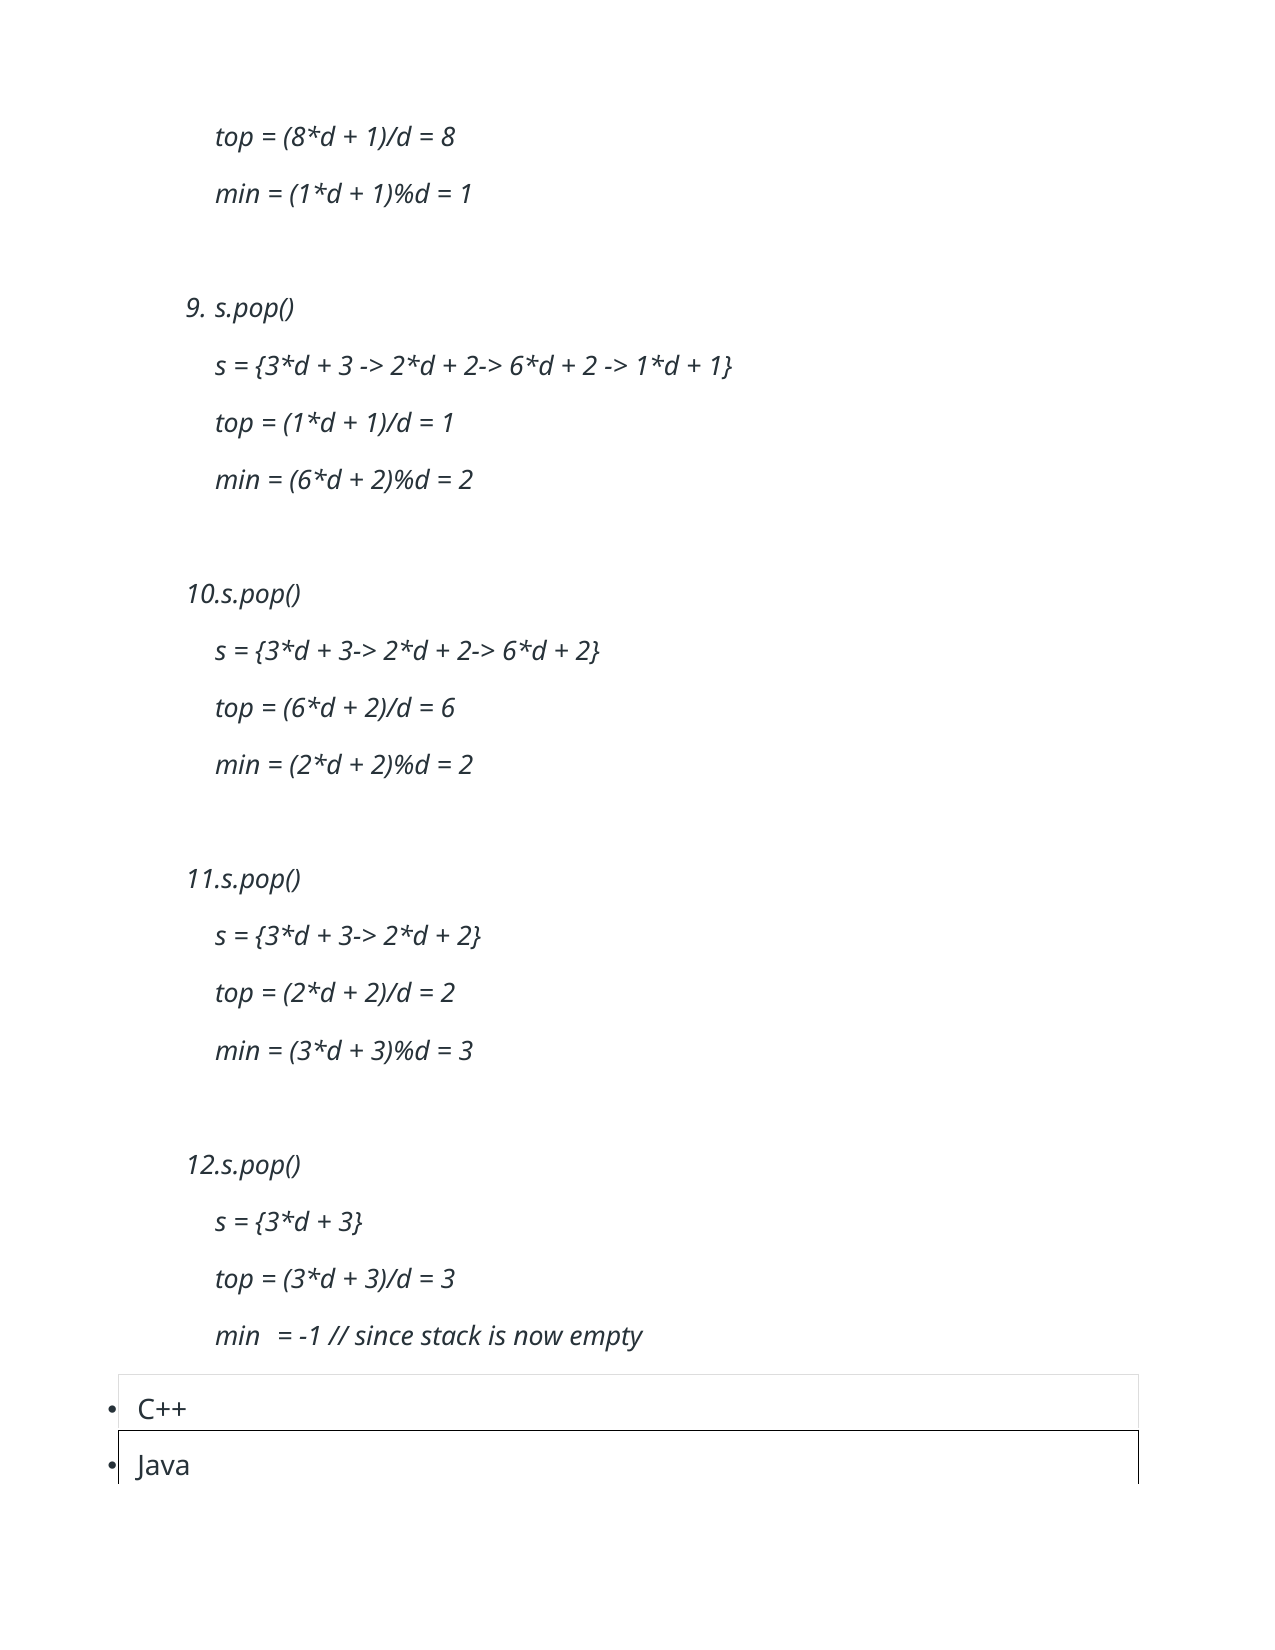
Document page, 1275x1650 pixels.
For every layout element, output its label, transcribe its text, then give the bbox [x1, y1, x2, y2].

list C++ [119, 1375, 1138, 1428]
list s.pop() s = {3*d + 3 -> 2*d + 2-> 6*d + 2 -> 1*d + 1} top = (1*d + 1)/d = 1 min = (6*d + 2)%d = 2 [215, 289, 1098, 554]
list s.pop() s = {3*d + 3-> 2*d + 2} top = (2*d + 2)/d = 2 min = (3*d + 3)%d = 3 [215, 860, 1098, 1125]
list Java [119, 1431, 1138, 1484]
list top = (8*d + 1)/d = 8 min = (1*d + 1)%d = 1 [215, 118, 1098, 268]
list s.pop() s = {3*d + 3} top = (3*d + 3)/d = 3 min = -1 // since stack is now empty [215, 1146, 1098, 1353]
list s.pop() s = {3*d + 3-> 2*d + 2-> 6*d + 2} top = (6*d + 2)/d = 6 min = (2*d + 2)%d = 2 [215, 575, 1098, 839]
